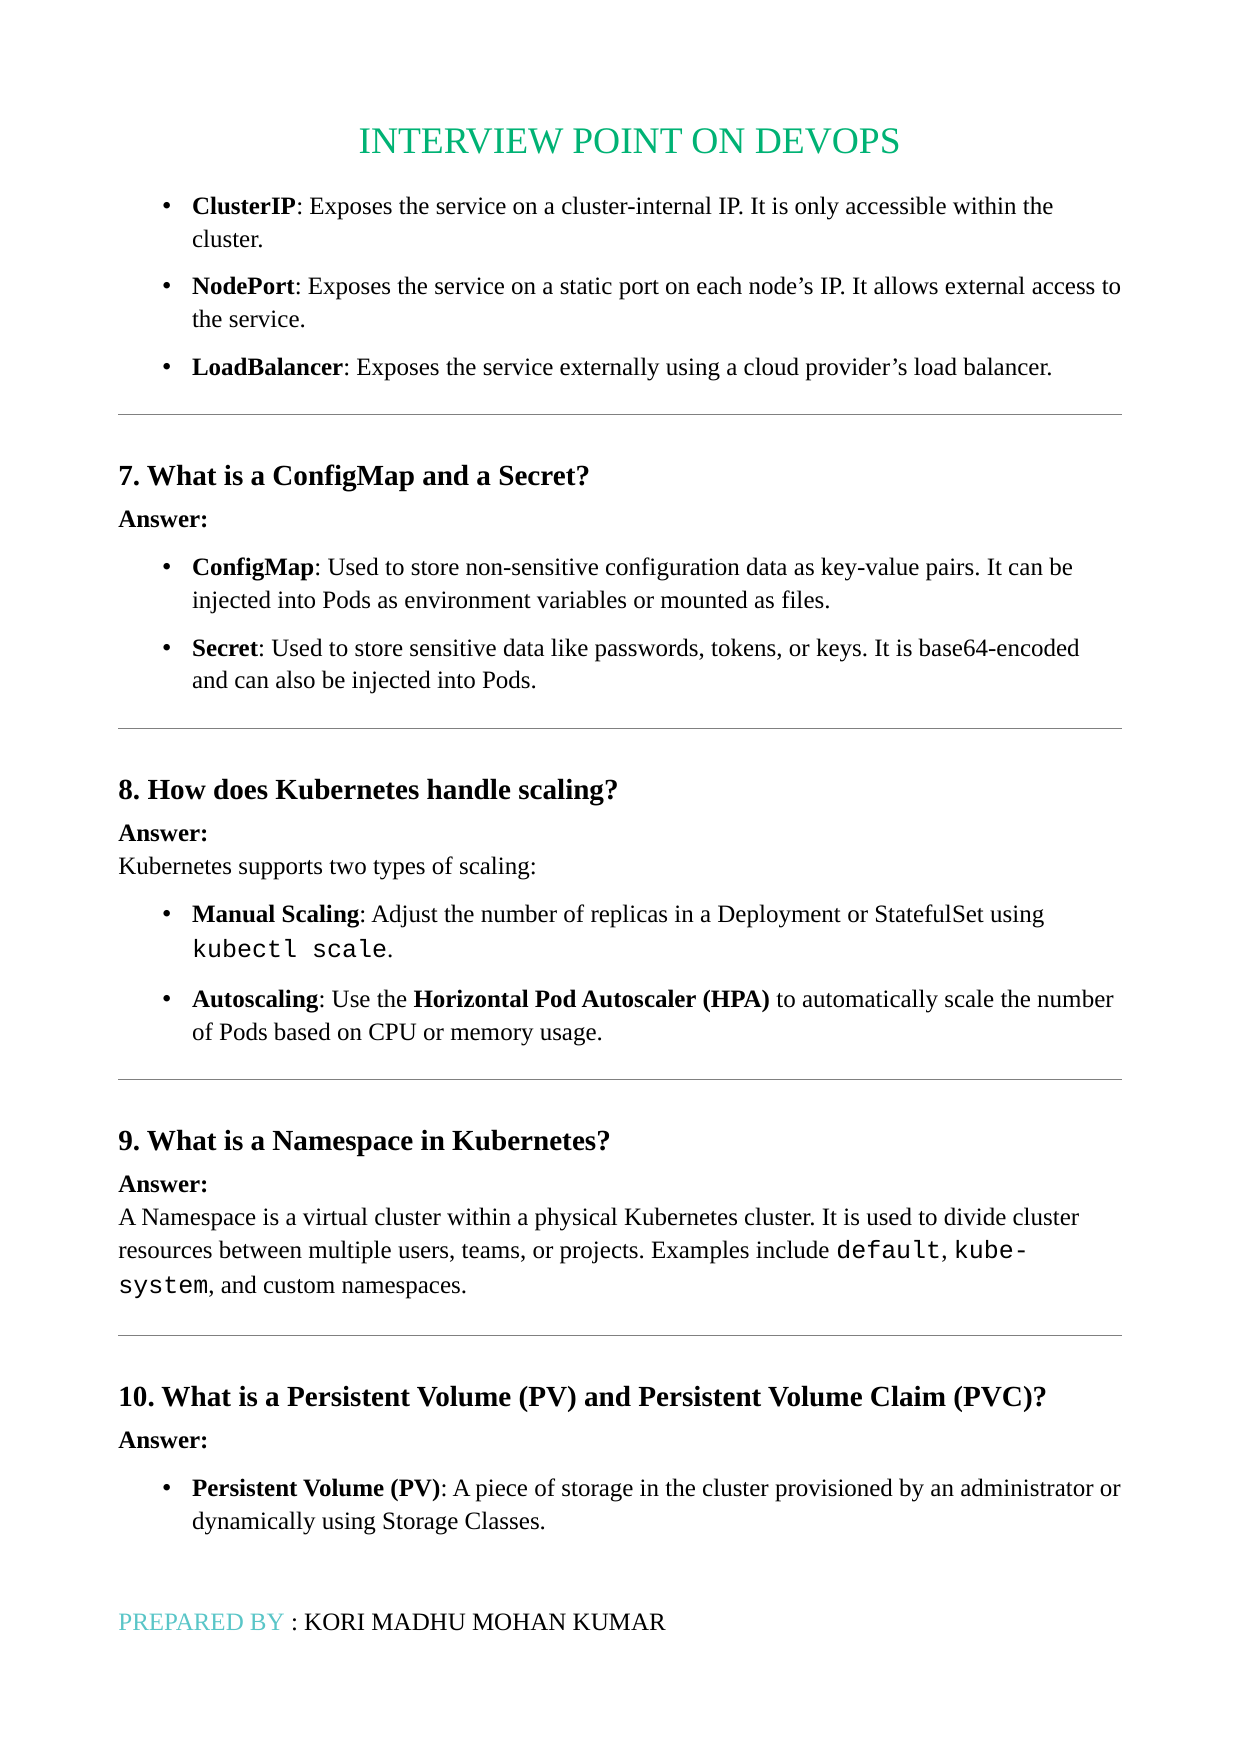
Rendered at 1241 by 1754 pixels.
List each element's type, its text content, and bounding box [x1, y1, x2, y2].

text Answer: [118, 1425, 1122, 1454]
list NodePort: Exposes the service on a static port on each node’s IP. It allows external access to the service. [162, 271, 1122, 333]
subtitle 10. What is a Persistent Volume (PV) and Persistent Volume Claim (PVC)? [118, 1379, 1122, 1413]
text Answer: [118, 504, 1122, 533]
list Secret: Used to store sensitive data like passwords, tokens, or keys. It is base64-encoded and can also be injected into Pods. [162, 633, 1122, 694]
subtitle 9. What is a Namespace in Kubernetes? [118, 1123, 1122, 1157]
list LoadBalancer: Exposes the service externally using a cloud provider’s load balancer. [162, 352, 1122, 381]
list Autoscaling: Use the Horizontal Pod Autoscaler (HPA) to automatically scale the number of Pods based on CPU or memory usage. [162, 984, 1122, 1046]
text Answer: A Namespace is a virtual cluster within a physical Kubernetes cluster. It is used to divide cluster resources between multiple users, teams, or projects. Examples include default, kube-system, and custom namespaces. [118, 1169, 1122, 1301]
subtitle 8. How does Kubernetes handle scaling? [118, 772, 1122, 806]
list Persistent Volume (PV): A piece of storage in the cluster provisioned by an administrator or dynamically using Storage Classes. [162, 1473, 1122, 1534]
list Manual Scaling: Adjust the number of replicas in a Deployment or StatefulSet using kubectl scale. [162, 899, 1122, 964]
subtitle 7. What is a ConfigMap and a Secret? [118, 458, 1122, 492]
list ConfigMap: Used to store non-sensitive configuration data as key-value pairs. It can be injected into Pods as environment variables or mounted as files. [162, 552, 1122, 614]
text Answer: Kubernetes supports two types of scaling: [118, 818, 1122, 880]
list ClusterIP: Exposes the service on a cluster-internal IP. It is only accessible within the cluster. [162, 191, 1122, 252]
